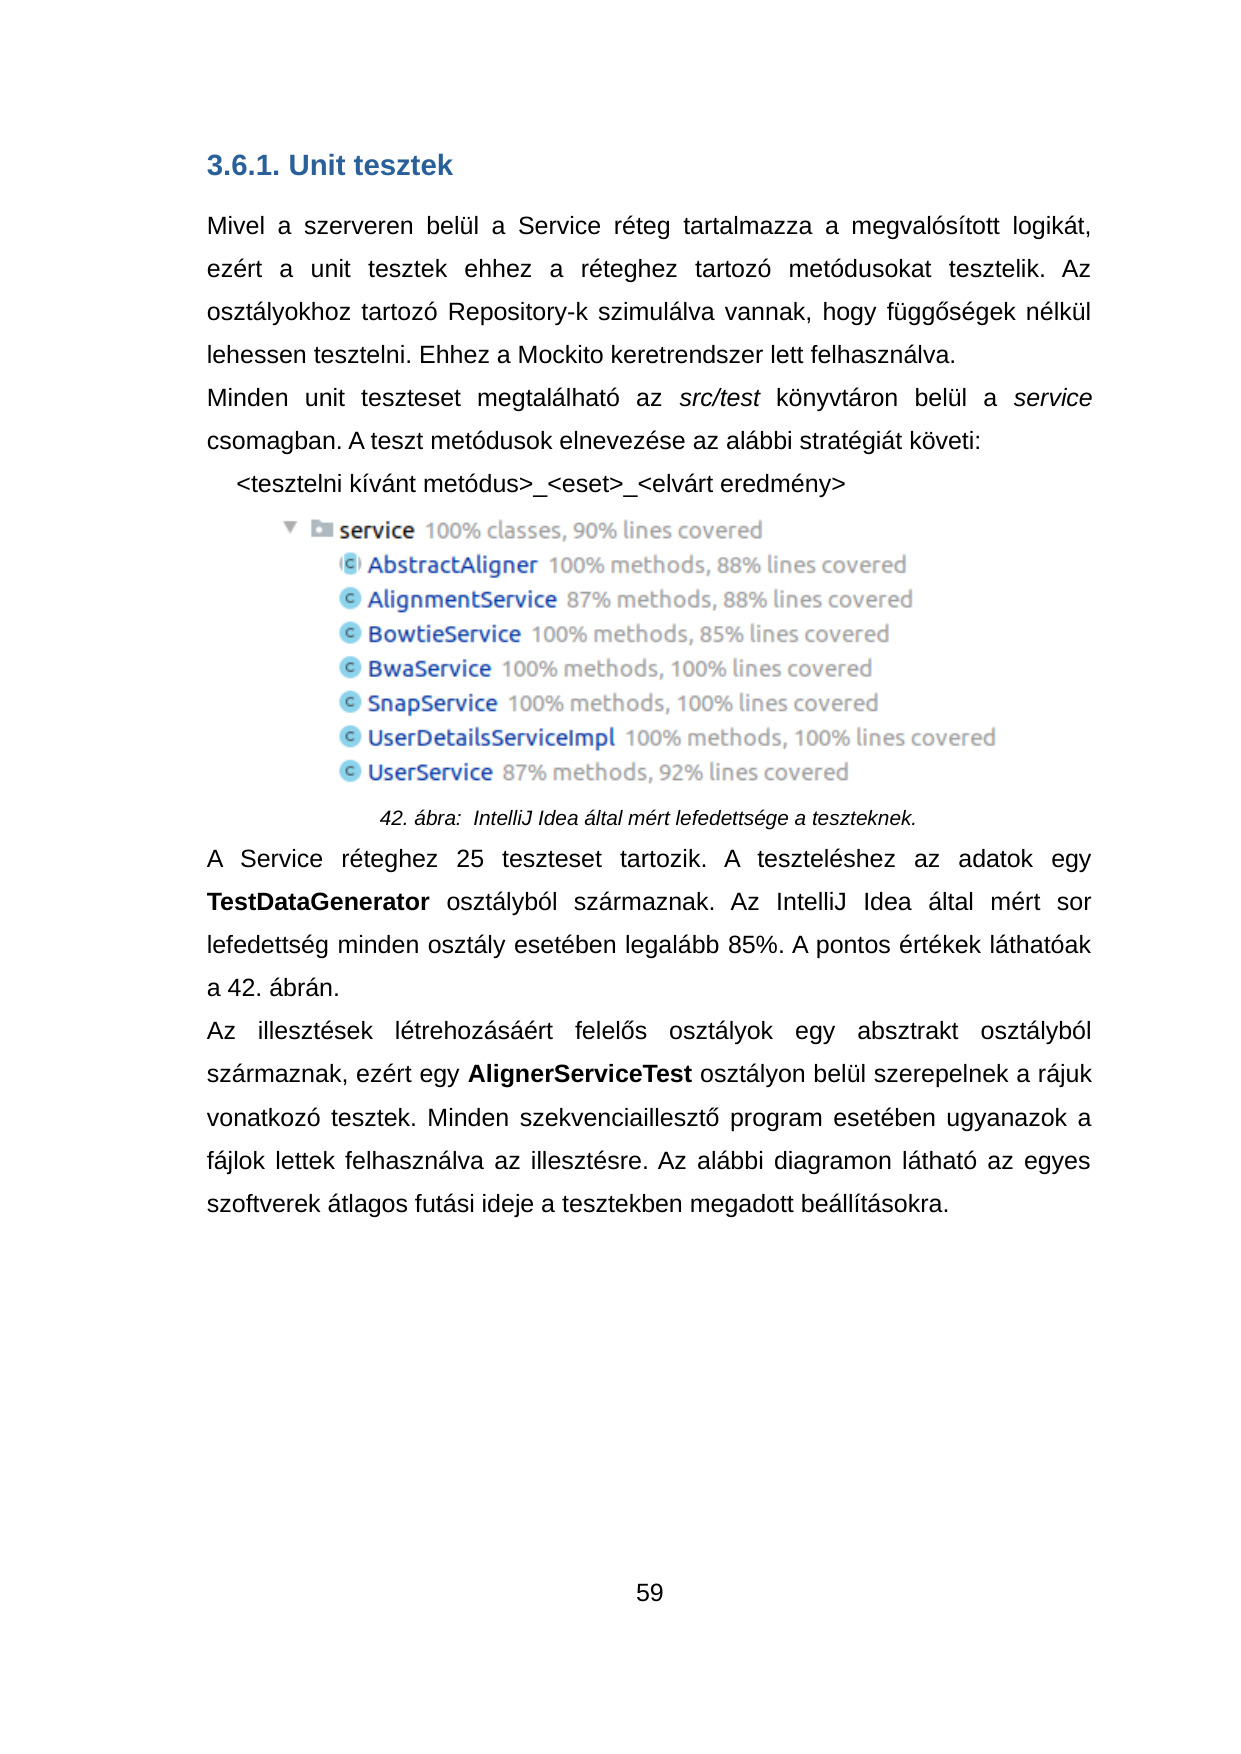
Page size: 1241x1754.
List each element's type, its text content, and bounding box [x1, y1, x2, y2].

text Az illesztések létrehozásáért felelős osztályok egy absztrakt osztályból származnak, ezért egy AlignerServiceTest osztályon belül szerepelnek a rájuk vonatkozó tesztek. Minden szekvenciaillesztő program esetében ugyanazok a fájlok lettek felhasználva az illesztésre. Az alábbi diagramon látható az egyes szoftverek átlagos futási ideje a tesztekben megadott beállításokra. [207, 1016, 1093, 1218]
text A Service réteghez 25 teszteset tartozik. A teszteléshez az adatok egy TestDataGenerator osztályból származnak. Az IntelliJ Idea által mért sor lefedettség minden osztály esetében legalább 85%. A pontos értékek láthatóak a 42. ábrán. [207, 513, 1093, 1002]
text <tesztelni kívánt metódus>_<eset>_<elvárt eredmény> [236, 469, 1093, 498]
text 42. ábra: IntelliJ Idea által mért lefedettsége a teszteknek. [274, 790, 1024, 829]
picture [274, 512, 1025, 790]
subtitle Unit tesztek [207, 148, 1093, 181]
text Minden unit teszteset megtalálható az src/test könyvtáron belül a service csomagban. A teszt metódusok elnevezése az alábbi stratégiát követi: [207, 383, 1093, 455]
text Mivel a szerveren belül a Service réteg tartalmazza a megvalósított logikát, ezért a unit tesztek ehhez a réteghez tartozó metódusokat tesztelik. Az osztályokhoz tartozó Repository-k szimulálva vannak, hogy függőségek nélkül lehessen tesztelni. Ehhez a Mockito keretrendszer lett felhasználva. [207, 211, 1093, 369]
